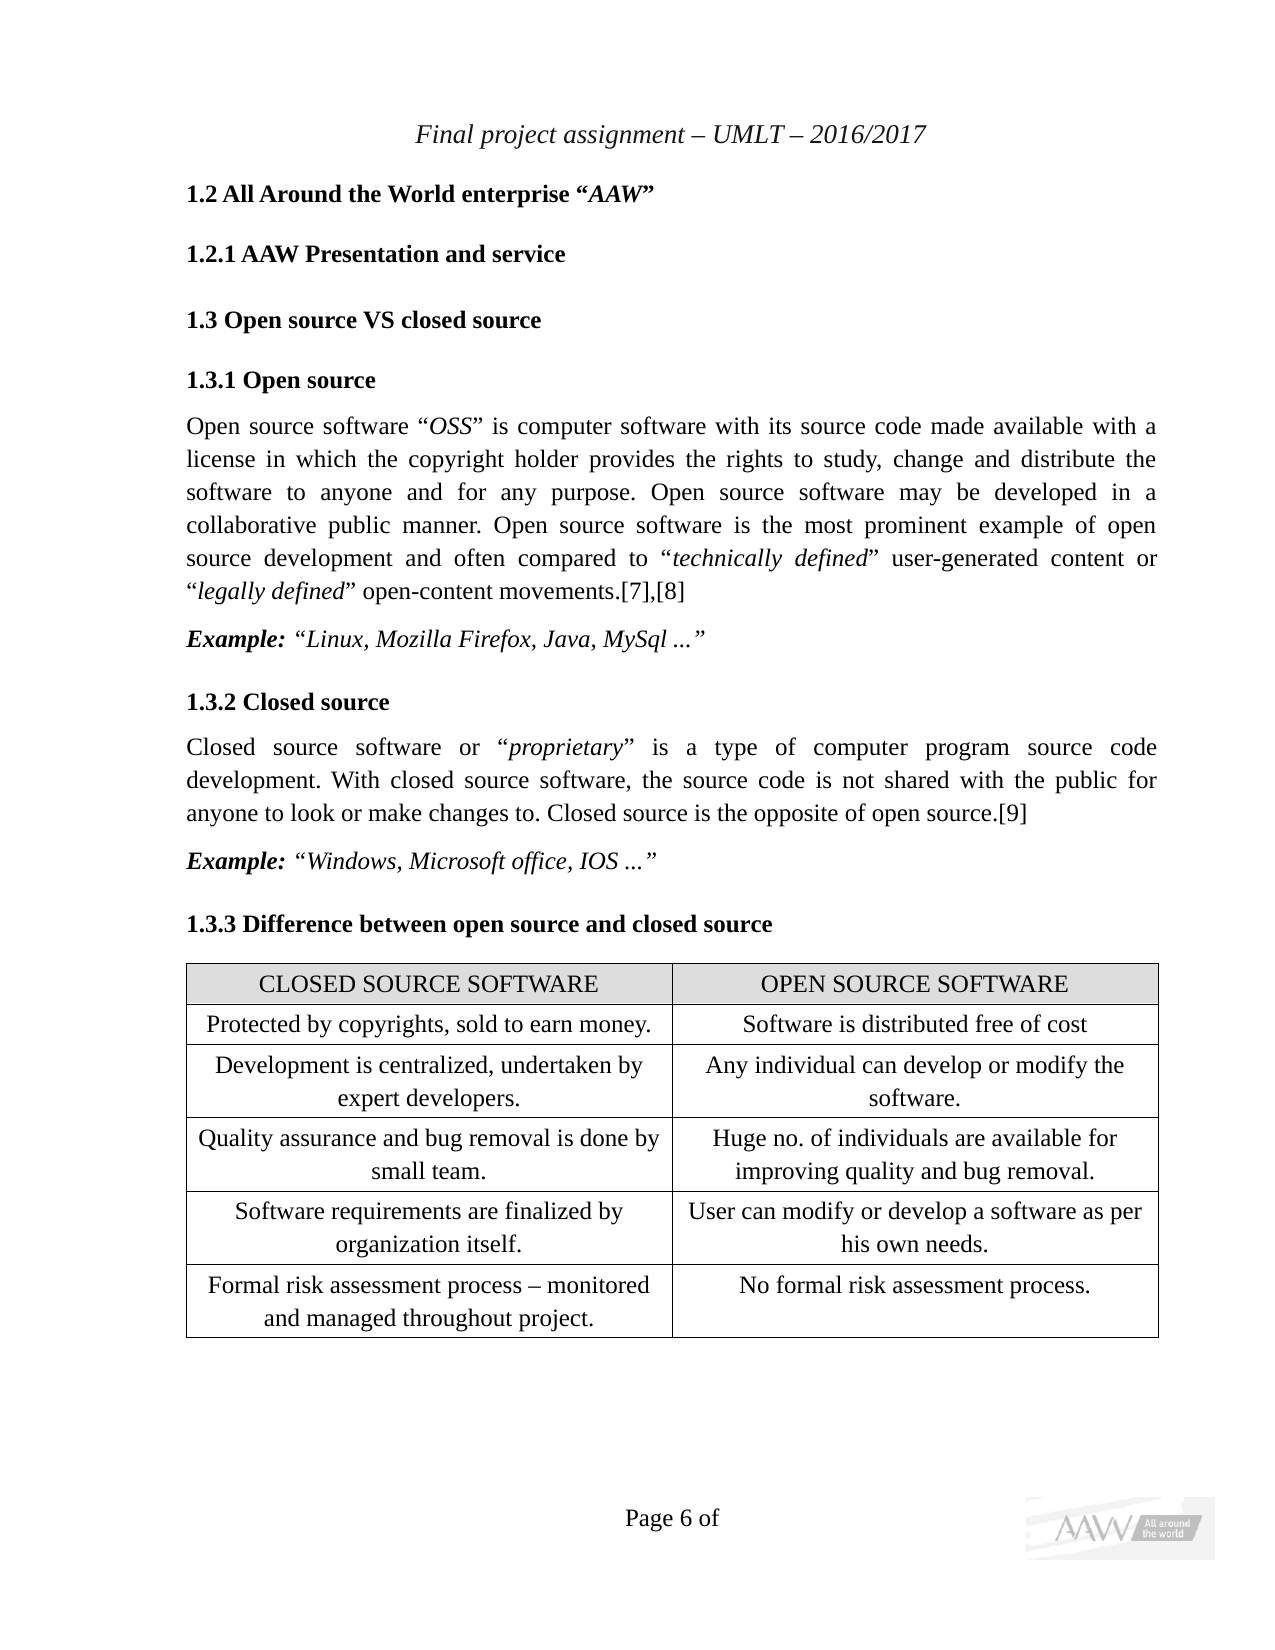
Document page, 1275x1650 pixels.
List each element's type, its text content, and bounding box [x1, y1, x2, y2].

table_cell Development is centralized, undertaken by expert developers. [187, 1045, 672, 1117]
subtitle 1.3.1 Open source [186, 365, 1158, 394]
subtitle 1.2 All Around the World enterprise “AAW” [186, 179, 1158, 207]
table_cell Any individual can develop or modify the software. [673, 1045, 1158, 1117]
text Closed source software or “proprietary” is a type of computer program source code development. With closed source software, the source code is not shared with the public for anyone to look or make changes to. Closed source is the opposite of open source.[9] [186, 732, 1158, 827]
table_cell Huge no. of individuals are available for improving quality and bug removal. [673, 1118, 1158, 1191]
subtitle 1.3.2 Closed source [186, 687, 1158, 715]
subtitle 1.2.1 AAW Presentation and service [186, 239, 1158, 268]
table_cell User can modify or develop a software as per his own needs. [673, 1192, 1158, 1264]
text Open source software “OSS” is computer software with its source code made available with a license in which the copyright holder provides the rights to study, change and distribute the software to anyone and for any purpose. Open source software may be developed in a collaborative public manner. Open source software is the most prominent example of open source development and often compared to “technically defined” user-generated content or “legally defined” open-content movements.[7],[8] [186, 411, 1158, 605]
table_cell Quality assurance and bug removal is done by small team. [187, 1118, 672, 1191]
text Example: “Windows, Microsoft office, IOS ...” [186, 846, 1158, 875]
table_header OPEN SOURCE SOFTWARE [673, 964, 1158, 1003]
subtitle 1.3.3 Difference between open source and closed source [186, 909, 1158, 938]
table_header CLOSED SOURCE SOFTWARE [187, 964, 672, 1003]
table_cell Formal risk assessment process – monitored and managed throughout project. [187, 1265, 672, 1337]
text Example: “Linux, Mozilla Firefox, Java, MySql ...” [186, 624, 1158, 653]
table_cell Software is distributed free of cost [673, 1005, 1158, 1044]
table_cell No formal risk assessment process. [673, 1265, 1158, 1337]
picture [1025, 1497, 1215, 1560]
subtitle 1.3 Open source VS closed source [186, 305, 1158, 334]
table_cell Protected by copyrights, sold to earn money. [187, 1005, 672, 1044]
table_cell Software requirements are finalized by organization itself. [187, 1192, 672, 1264]
